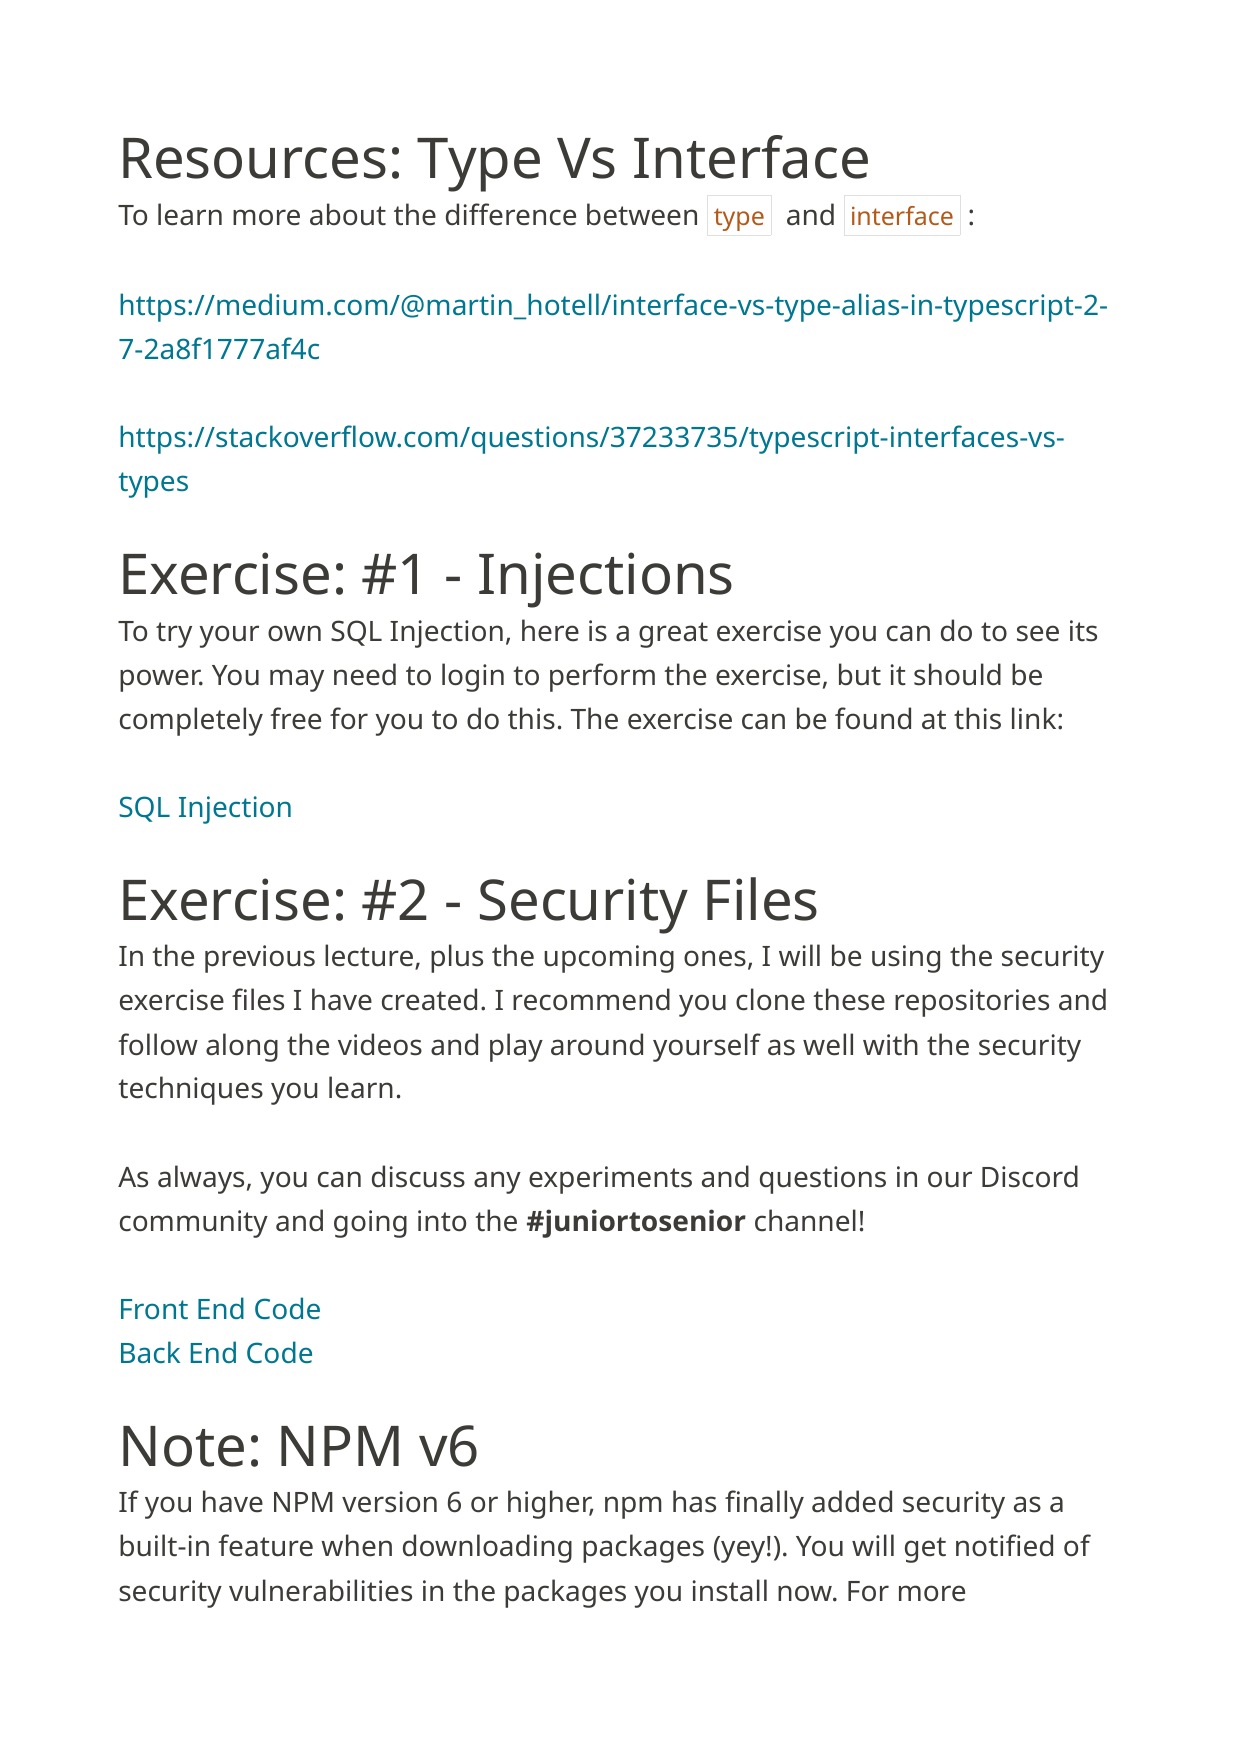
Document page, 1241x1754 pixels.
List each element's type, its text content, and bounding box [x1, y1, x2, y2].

text Exercise: #1 - Injections [118, 534, 1122, 611]
text In the previous lecture, plus the upcoming ones, I will be using the security exercise files I have created. I recommend you clone these repositories and follow along the videos and play around yourself as well with the security techniques you learn. As always, you can discuss any experiments and questions in our Discord community and going into the #juniortosenior channel! Front End Code Back End Code [118, 937, 1122, 1372]
text To try your own SQL Injection, here is a great exercise you can do to see its power. You may need to login to perform the exercise, but it should be completely free for you to do this. The exercise can be found at this link: SQL Injection [118, 611, 1122, 826]
text Resources: Type Vs Interface [118, 118, 1122, 195]
text Exercise: #2 - Security Files [118, 860, 1122, 937]
text If you have NPM version 6 or higher, npm has finally added security as a built-in feature when downloading packages (yey!). You will get notified of security vulnerabilities in the packages you install now. For more [118, 1483, 1122, 1609]
text To learn more about the difference between type and interface : https://medium.com/@martin_hotell/interface-vs-type-alias-in-typescript-2-7-2a8f1777af4c https://stackoverflow.com/questions/37233735/typescript-interfaces-vs-types [118, 195, 1122, 500]
text Note: NPM v6 [118, 1406, 1122, 1483]
